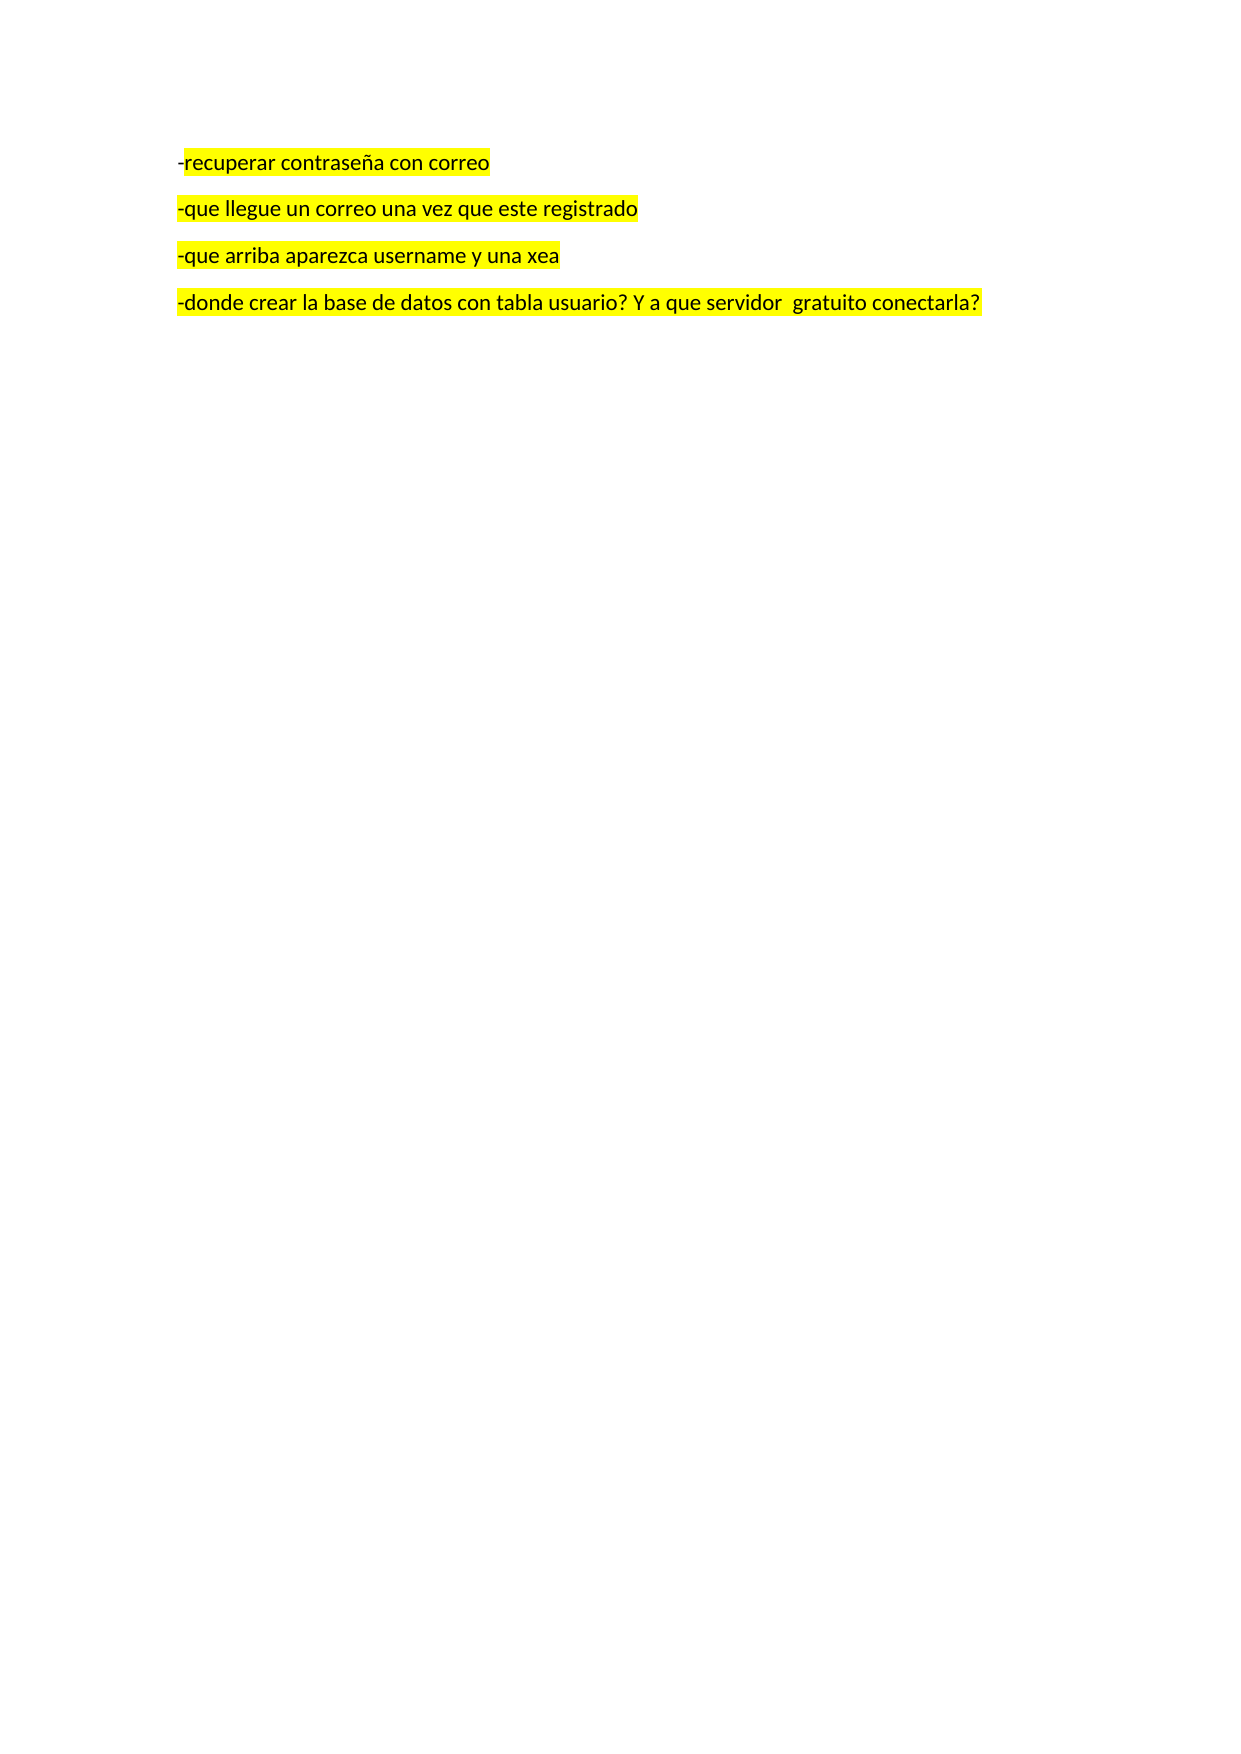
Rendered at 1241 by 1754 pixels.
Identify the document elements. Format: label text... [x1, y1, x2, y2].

text -que arriba aparezca username y una xea [177, 241, 1063, 269]
text -donde crear la base de datos con tabla usuario? Y a que servidor gratuito conectarla? [177, 288, 1063, 316]
text -recuperar contraseña con correo [177, 148, 1063, 176]
text -que llegue un correo una vez que este registrado [177, 194, 1063, 222]
